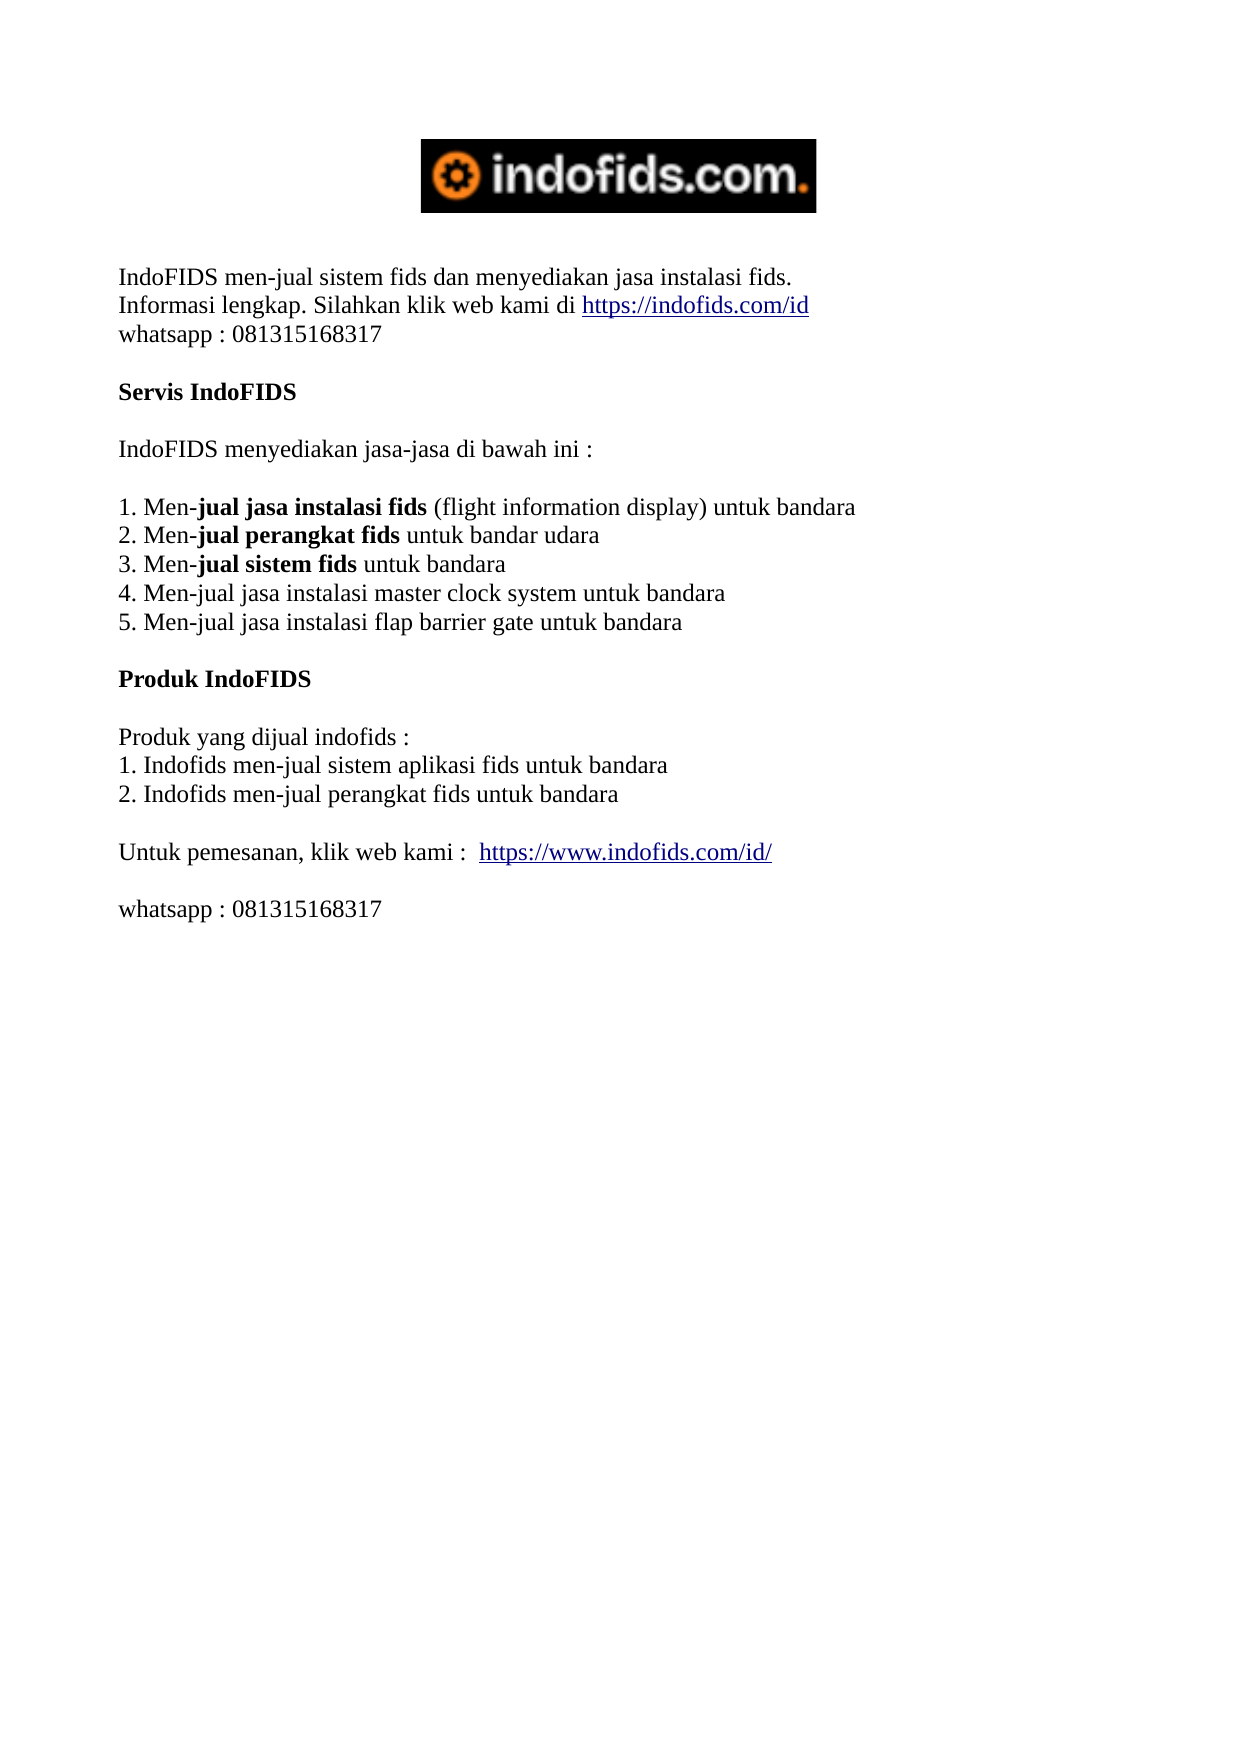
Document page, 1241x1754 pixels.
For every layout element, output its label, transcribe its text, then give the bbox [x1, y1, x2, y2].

text whatsapp : 081315168317 [118, 894, 1122, 923]
text IndoFIDS men-jual sistem fids dan menyediakan jasa instalasi fids. [118, 262, 1122, 291]
text 5. Men-jual jasa instalasi flap barrier gate untuk bandara [118, 607, 1122, 636]
picture [420, 139, 817, 213]
text 1. Indofids men-jual sistem aplikasi fids untuk bandara [118, 751, 1122, 779]
text Produk IndoFIDS [118, 664, 1122, 693]
text 1. Men-jual jasa instalasi fids (flight information display) untuk bandara [118, 492, 1122, 521]
text Produk yang dijual indofids : [118, 722, 1122, 751]
text 2. Indofids men-jual perangkat fids untuk bandara [118, 779, 1122, 808]
text Untuk pemesanan, klik web kami : https://www.indofids.com/id/ [118, 837, 1122, 894]
text 2. Men-jual perangkat fids untuk bandar udara [118, 521, 1122, 549]
text 3. Men-jual sistem fids untuk bandara [118, 549, 1122, 578]
text Informasi lengkap. Silahkan klik web kami di https://indofids.com/id [118, 291, 1122, 319]
text whatsapp : 081315168317 [118, 319, 1122, 348]
text 4. Men-jual jasa instalasi master clock system untuk bandara [118, 578, 1122, 607]
text IndoFIDS menyediakan jasa-jasa di bawah ini : [118, 434, 1122, 463]
text Servis IndoFIDS [118, 377, 1122, 406]
